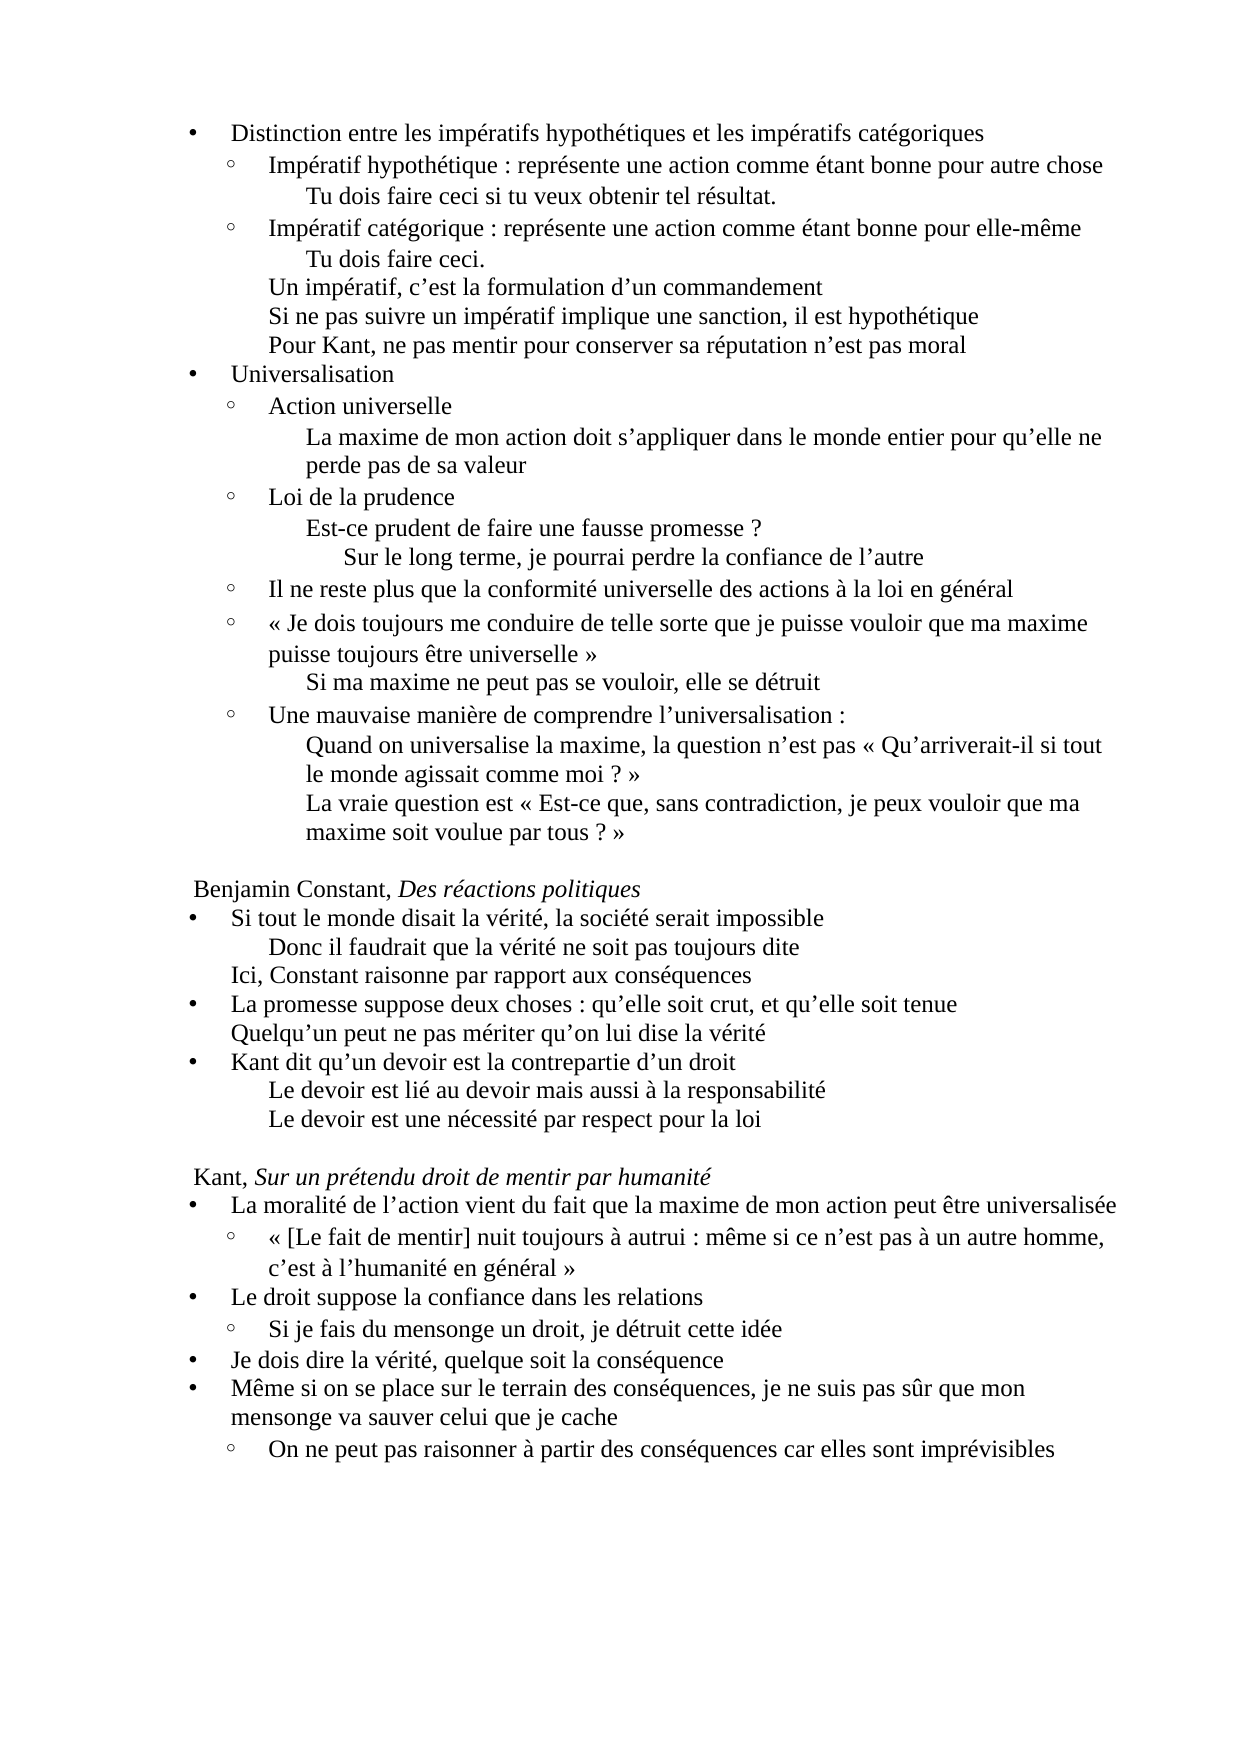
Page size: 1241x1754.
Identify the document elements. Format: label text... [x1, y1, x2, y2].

list Est-ce prudent de faire une fausse promesse ? [268, 513, 1122, 542]
list Quelqu’un peut ne pas mériter qu’on lui dise la vérité [193, 1018, 1122, 1047]
list Tu dois faire ceci si tu veux obtenir tel résultat. [268, 181, 1122, 210]
list Impératif hypothétique : représente une action comme étant bonne pour autre chose [231, 147, 1122, 181]
list Impératif catégorique : représente une action comme étant bonne pour elle-même [231, 210, 1122, 244]
list La vraie question est « Est-ce que, sans contradiction, je peux vouloir que ma maxime soit voulue par tous ? » [268, 788, 1122, 845]
list Pour Kant, ne pas mentir pour conserver sa réputation n’est pas moral [231, 330, 1122, 359]
list Action universelle [231, 387, 1122, 422]
list Si tout le monde disait la vérité, la société serait impossible [193, 903, 1122, 932]
list Tu dois faire ceci. [268, 244, 1122, 272]
list La maxime de mon action doit s’appliquer dans le monde entier pour qu’elle ne perde pas de sa valeur [268, 422, 1122, 479]
list Un impératif, c’est la formulation d’un commandement [231, 272, 1122, 301]
list Le devoir est une nécessité par respect pour la loi [231, 1104, 1122, 1133]
list Ici, Constant raisonne par rapport aux conséquences [193, 960, 1122, 989]
list Je dois dire la vérité, quelque soit la conséquence [193, 1345, 1122, 1373]
list Une mauvaise manière de comprendre l’universalisation : [231, 696, 1122, 730]
list Loi de la prudence [231, 479, 1122, 513]
list Si je fais du mensonge un droit, je détruit cette idée [231, 1311, 1122, 1345]
list Si ne pas suivre un impératif implique une sanction, il est hypothétique [231, 301, 1122, 330]
list « [Le fait de mentir] nuit toujours à autrui : même si ce n’est pas à un autre homme, c’est à l’humanité en général » [231, 1219, 1122, 1282]
list La promesse suppose deux choses : qu’elle soit crut, et qu’elle soit tenue [193, 989, 1122, 1018]
list Kant dit qu’un devoir est la contrepartie d’un droit [193, 1047, 1122, 1075]
list Il ne reste plus que la conformité universelle des actions à la loi en général [231, 571, 1122, 605]
list La moralité de l’action vient du fait que la maxime de mon action peut être universalisée [193, 1190, 1122, 1219]
list Benjamin Constant, Des réactions politiques [156, 874, 1122, 903]
list Universalisation [193, 359, 1122, 387]
list Le droit suppose la confiance dans les relations [193, 1282, 1122, 1311]
list Si ma maxime ne peut pas se vouloir, elle se détruit [268, 667, 1122, 696]
list On ne peut pas raisonner à partir des conséquences car elles sont imprévisibles [231, 1431, 1122, 1465]
list « Je dois toujours me conduire de telle sorte que je puisse vouloir que ma maxime puisse toujours être universelle » [231, 605, 1122, 667]
list Quand on universalise la maxime, la question n’est pas « Qu’arriverait-il si tout le monde agissait comme moi ? » [268, 730, 1122, 788]
list Distinction entre les impératifs hypothétiques et les impératifs catégoriques [193, 118, 1122, 147]
list Kant, Sur un prétendu droit de mentir par humanité [156, 1162, 1122, 1190]
list Le devoir est lié au devoir mais aussi à la responsabilité [231, 1075, 1122, 1104]
list Donc il faudrait que la vérité ne soit pas toujours dite [231, 932, 1122, 960]
list Même si on se place sur le terrain des conséquences, je ne suis pas sûr que mon mensonge va sauver celui que je cache [193, 1373, 1122, 1431]
list Sur le long terme, je pourrai perdre la confiance de l’autre [306, 542, 1122, 571]
